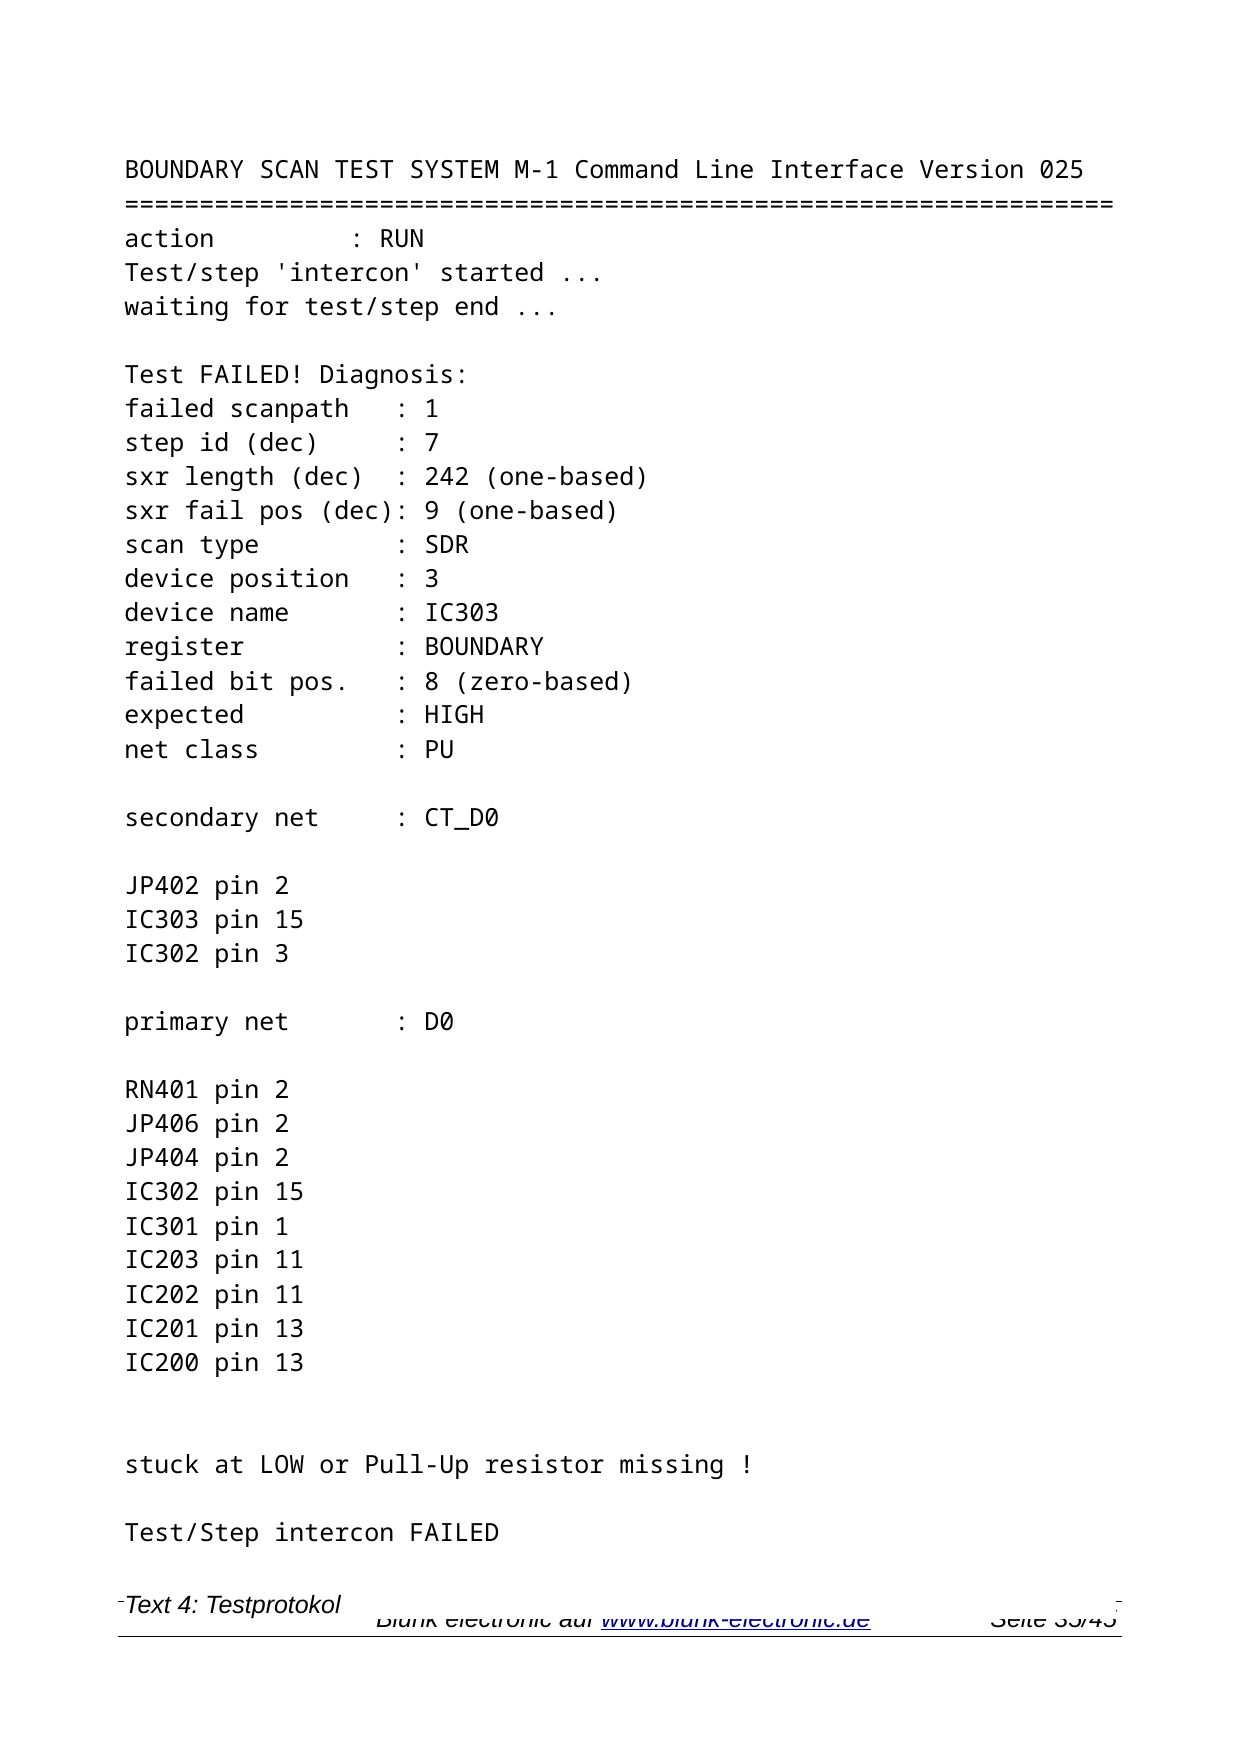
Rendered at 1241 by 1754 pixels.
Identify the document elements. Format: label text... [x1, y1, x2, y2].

text Text 4: Testprotokol [124, 1590, 1116, 1619]
